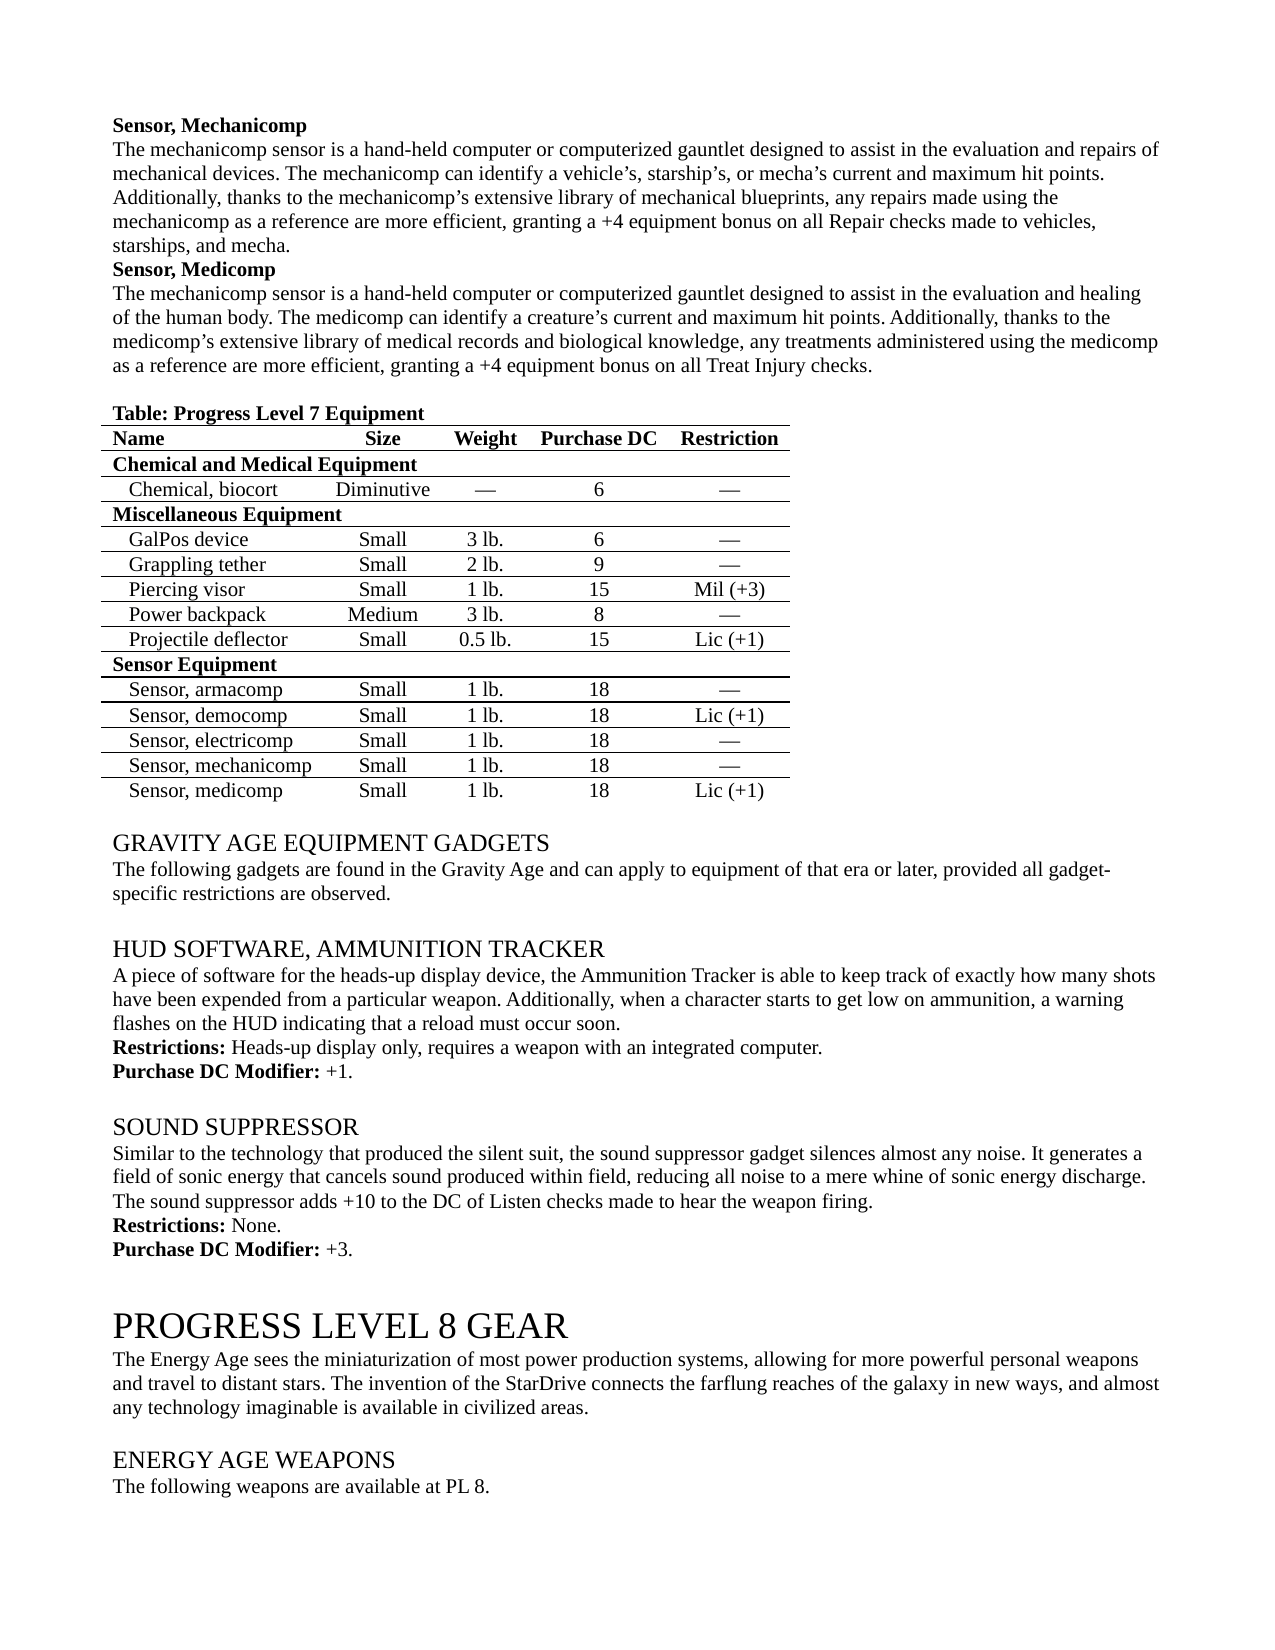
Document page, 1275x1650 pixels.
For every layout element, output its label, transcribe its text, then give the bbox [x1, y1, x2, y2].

table_cell GalPos device [101, 527, 324, 551]
table_cell 18 [529, 728, 669, 752]
table_cell — [669, 728, 790, 752]
subtitle GRAVITY AGE EQUIPMENT GADGETS [112, 828, 1162, 857]
table_cell 1 lb. [441, 728, 529, 752]
table_cell 15 [529, 577, 669, 601]
table_cell Weight [441, 426, 529, 450]
table_cell Small [324, 678, 441, 701]
text The following gadgets are found in the Gravity Age and can apply to equipment of that era or later, provided all gadget-specific restrictions are observed. [112, 857, 1162, 905]
table_cell 3 lb. [441, 602, 529, 626]
table_cell — [669, 477, 790, 501]
table_cell — [669, 602, 790, 626]
table_cell — [669, 753, 790, 777]
text SOUND SUPPRESSOR [112, 1112, 1162, 1140]
table_cell 18 [529, 778, 669, 802]
text Purchase DC Modifier: +1. [112, 1059, 1162, 1083]
table_cell Chemical, biocort [101, 477, 324, 501]
table_cell 1 lb. [441, 577, 529, 601]
table_cell Sensor, medicomp [101, 778, 324, 802]
table_cell — [441, 477, 529, 501]
table_cell — [669, 527, 790, 551]
subtitle PROGRESS LEVEL 8 GEAR [112, 1304, 1162, 1347]
text Sensor, Medicomp [112, 257, 1162, 281]
table_cell 1 lb. [441, 753, 529, 777]
text Restrictions: None. [112, 1213, 1162, 1237]
table_cell 3 lb. [441, 527, 529, 551]
table_cell 15 [529, 627, 669, 651]
table_cell Lic (+1) [669, 778, 790, 802]
table_cell Medium [324, 602, 441, 626]
table_cell Sensor, electricomp [101, 728, 324, 752]
table_cell Diminutive [324, 477, 441, 501]
table_cell — [669, 552, 790, 576]
text A piece of software for the heads-up display device, the Ammunition Tracker is able to keep track of exactly how many shots have been expended from a particular weapon. Additionally, when a character starts to get low on ammunition, a warning flashes on the HUD indicating that a reload must occur soon. [112, 963, 1162, 1035]
text The mechanicomp sensor is a hand-held computer or computerized gauntlet designed to assist in the evaluation and repairs of mechanical devices. The mechanicomp can identify a vehicle’s, starship’s, or mecha’s current and maximum hit points. Additionally, thanks to the mechanicomp’s extensive library of mechanical blueprints, any repairs made using the mechanicomp as a reference are more efficient, granting a +4 equipment bonus on all Repair checks made to vehicles, starships, and mecha. [112, 137, 1162, 257]
table_cell Small [324, 728, 441, 752]
text Purchase DC Modifier: +3. [112, 1237, 1162, 1261]
table_cell Small [324, 552, 441, 576]
table_cell Small [324, 577, 441, 601]
table_cell Sensor, armacomp [101, 678, 324, 701]
table_cell Chemical and Medical Equipment [101, 451, 790, 476]
table_cell Sensor Equipment [101, 652, 790, 676]
table_cell Piercing visor [101, 577, 324, 601]
table_cell 6 [529, 477, 669, 501]
table_cell Grappling tether [101, 552, 324, 576]
table_cell — [669, 678, 790, 701]
table_cell Size [324, 426, 441, 450]
table_cell 18 [529, 678, 669, 701]
table_cell 9 [529, 552, 669, 576]
text Restrictions: Heads-up display only, requires a weapon with an integrated computer. [112, 1035, 1162, 1059]
table_cell Sensor, democomp [101, 703, 324, 727]
text Sensor, Mechanicomp [112, 112, 1162, 137]
text The following weapons are available at PL 8. [112, 1474, 1162, 1498]
text Similar to the technology that produced the silent suit, the sound suppressor gadget silences almost any noise. It generates a field of sonic energy that cancels sound produced within field, reducing all noise to a mere whine of sonic energy discharge. The sound suppressor adds +10 to the DC of Listen checks made to hear the weapon firing. [112, 1140, 1162, 1213]
table_cell 0.5 lb. [441, 627, 529, 651]
table_cell Sensor, mechanicomp [101, 753, 324, 777]
table_cell Small [324, 753, 441, 777]
table_cell Restriction [669, 426, 790, 450]
subtitle ENERGY AGE WEAPONS [112, 1446, 1162, 1474]
table_cell Miscellaneous Equipment [101, 502, 790, 526]
table_cell 18 [529, 753, 669, 777]
table_cell 2 lb. [441, 552, 529, 576]
table_cell Projectile deflector [101, 627, 324, 651]
table_cell 6 [529, 527, 669, 551]
table_cell Small [324, 527, 441, 551]
table_cell Mil (+3) [669, 577, 790, 601]
text The mechanicomp sensor is a hand-held computer or computerized gauntlet designed to assist in the evaluation and healing of the human body. The medicomp can identify a creature’s current and maximum hit points. Additionally, thanks to the medicomp’s extensive library of medical records and biological knowledge, any treatments administered using the medicomp as a reference are more efficient, granting a +4 equipment bonus on all Treat Injury checks. [112, 281, 1162, 377]
table_cell Power backpack [101, 602, 324, 626]
table_cell Small [324, 703, 441, 727]
table_cell 1 lb. [441, 678, 529, 701]
table_cell Lic (+1) [669, 703, 790, 727]
table_header Table: Progress Level 7 Equipment [101, 401, 790, 425]
text HUD SOFTWARE, AMMUNITION TRACKER [112, 934, 1162, 963]
table_cell Small [324, 778, 441, 802]
table_cell Purchase DC [529, 426, 669, 450]
table_cell Small [324, 627, 441, 651]
table_cell 1 lb. [441, 703, 529, 727]
table_cell 1 lb. [441, 778, 529, 802]
text The Energy Age sees the miniaturization of most power production systems, allowing for more powerful personal weapons and travel to distant stars. The invention of the StarDrive connects the farflung reaches of the galaxy in new ways, and almost any technology imaginable is available in civilized areas. [112, 1347, 1162, 1419]
table_cell Name [101, 426, 324, 450]
table_cell 8 [529, 602, 669, 626]
table_cell 18 [529, 703, 669, 727]
table_cell Lic (+1) [669, 627, 790, 651]
